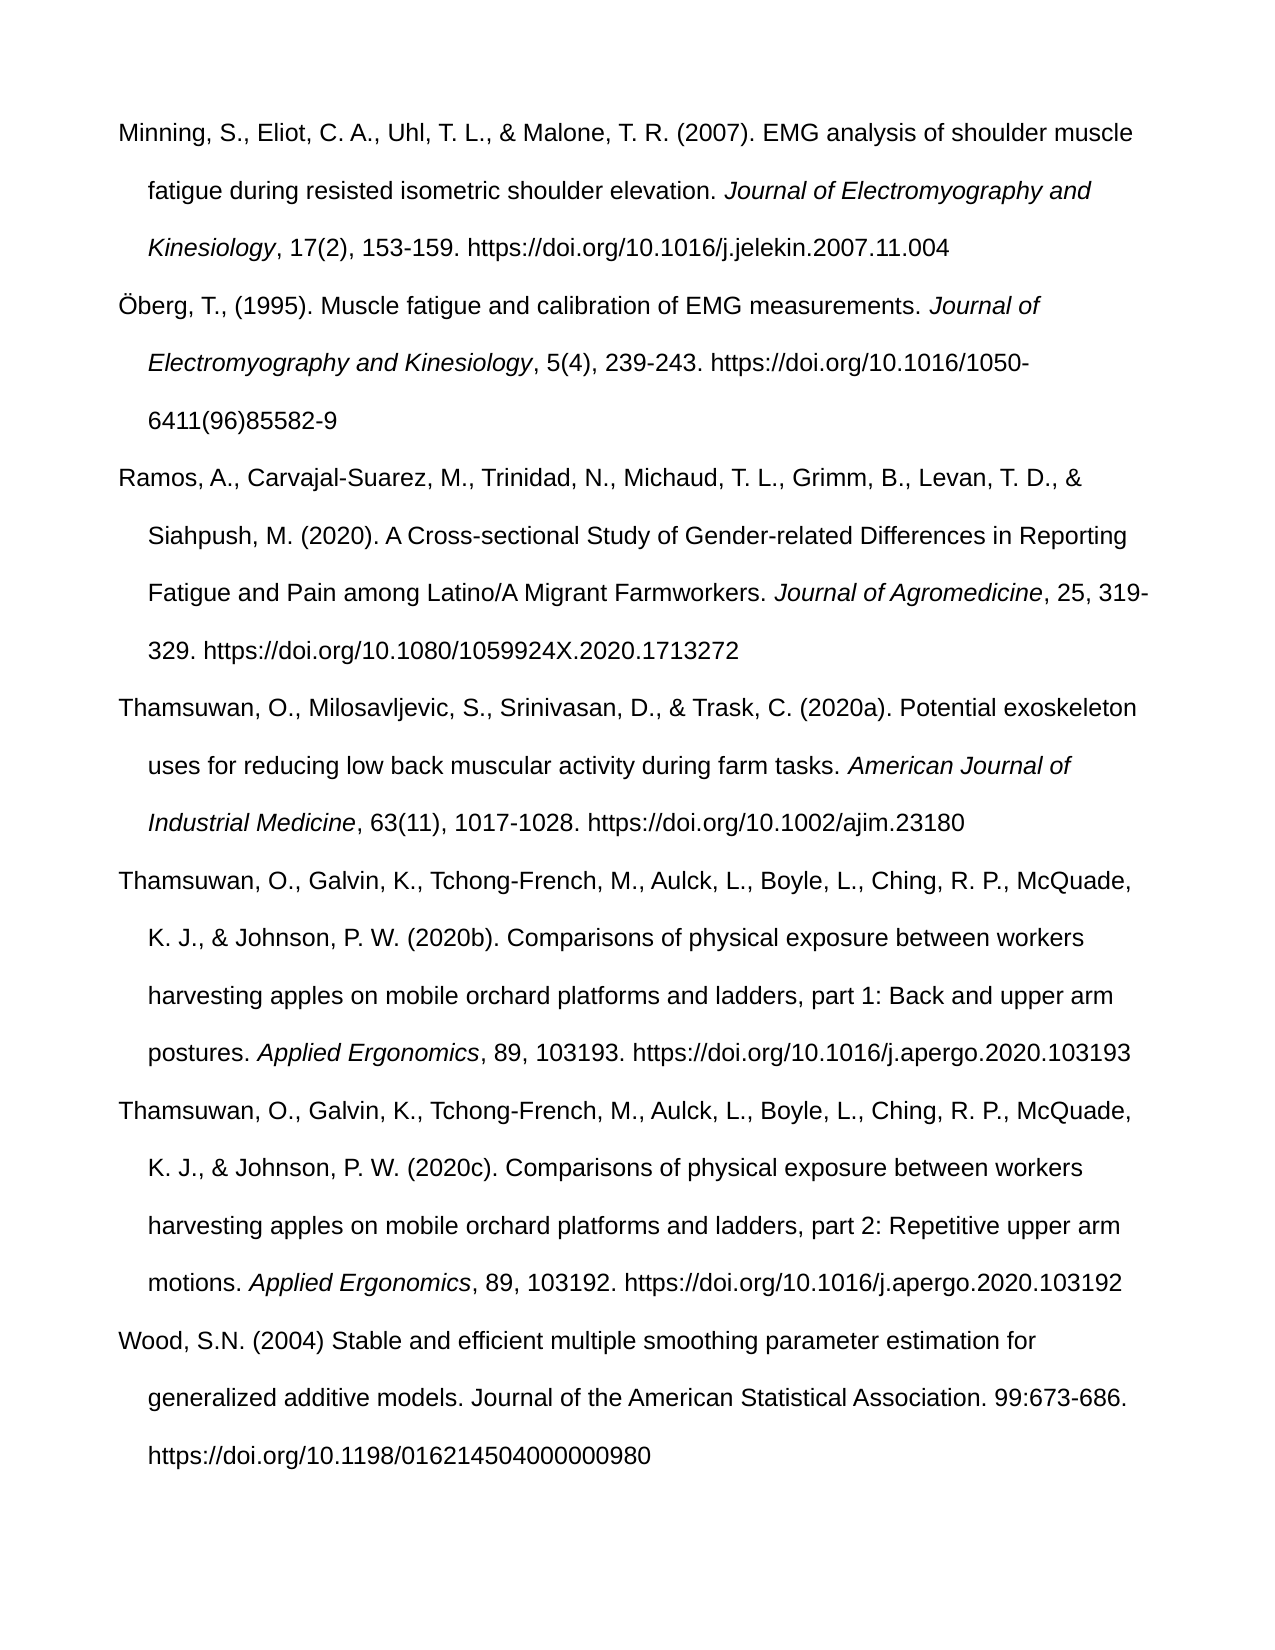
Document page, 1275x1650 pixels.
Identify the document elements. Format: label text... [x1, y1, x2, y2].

text Ramos, A., Carvajal-Suarez, M., Trinidad, N., Michaud, T. L., Grimm, B., Levan, T. D., & Siahpush, M. (2020). A Cross-sectional Study of Gender-related Differences in Reporting Fatigue and Pain among Latino/A Migrant Farmworkers. Journal of Agromedicine, 25, 319-329. https://doi.org/10.1080/1059924X.2020.1713272 [118, 463, 1157, 664]
text Thamsuwan, O., Milosavljevic, S., Srinivasan, D., & Trask, C. (2020a). Potential exoskeleton uses for reducing low back muscular activity during farm tasks. American Journal of Industrial Medicine, 63(11), 1017-1028. https://doi.org/10.1002/ajim.23180 [118, 693, 1157, 837]
text Wood, S.N. (2004) Stable and efficient multiple smoothing parameter estimation for generalized additive models. Journal of the American Statistical Association. 99:673-686. https://doi.org/10.1198/016214504000000980 [118, 1326, 1157, 1469]
text Minning, S., Eliot, C. A., Uhl, T. L., & Malone, T. R. (2007). EMG analysis of shoulder muscle fatigue during resisted isometric shoulder elevation. Journal of Electromyography and Kinesiology, 17(2), 153-159. https://doi.org/10.1016/j.jelekin.2007.11.004 [118, 118, 1157, 262]
text Öberg, T., (1995). Muscle fatigue and calibration of EMG measurements. Journal of Electromyography and Kinesiology, 5(4), 239-243. https://doi.org/10.1016/1050-6411(96)85582-9 [118, 291, 1157, 434]
text Thamsuwan, O., Galvin, K., Tchong-French, M., Aulck, L., Boyle, L., Ching, R. P., McQuade, K. J., & Johnson, P. W. (2020b). Comparisons of physical exposure between workers harvesting apples on mobile orchard platforms and ladders, part 1: Back and upper arm postures. Applied Ergonomics, 89, 103193. https://doi.org/10.1016/j.apergo.2020.103193 [118, 866, 1157, 1067]
text Thamsuwan, O., Galvin, K., Tchong-French, M., Aulck, L., Boyle, L., Ching, R. P., McQuade, K. J., & Johnson, P. W. (2020c). Comparisons of physical exposure between workers harvesting apples on mobile orchard platforms and ladders, part 2: Repetitive upper arm motions. Applied Ergonomics, 89, 103192. https://doi.org/10.1016/j.apergo.2020.103192 [118, 1096, 1157, 1297]
